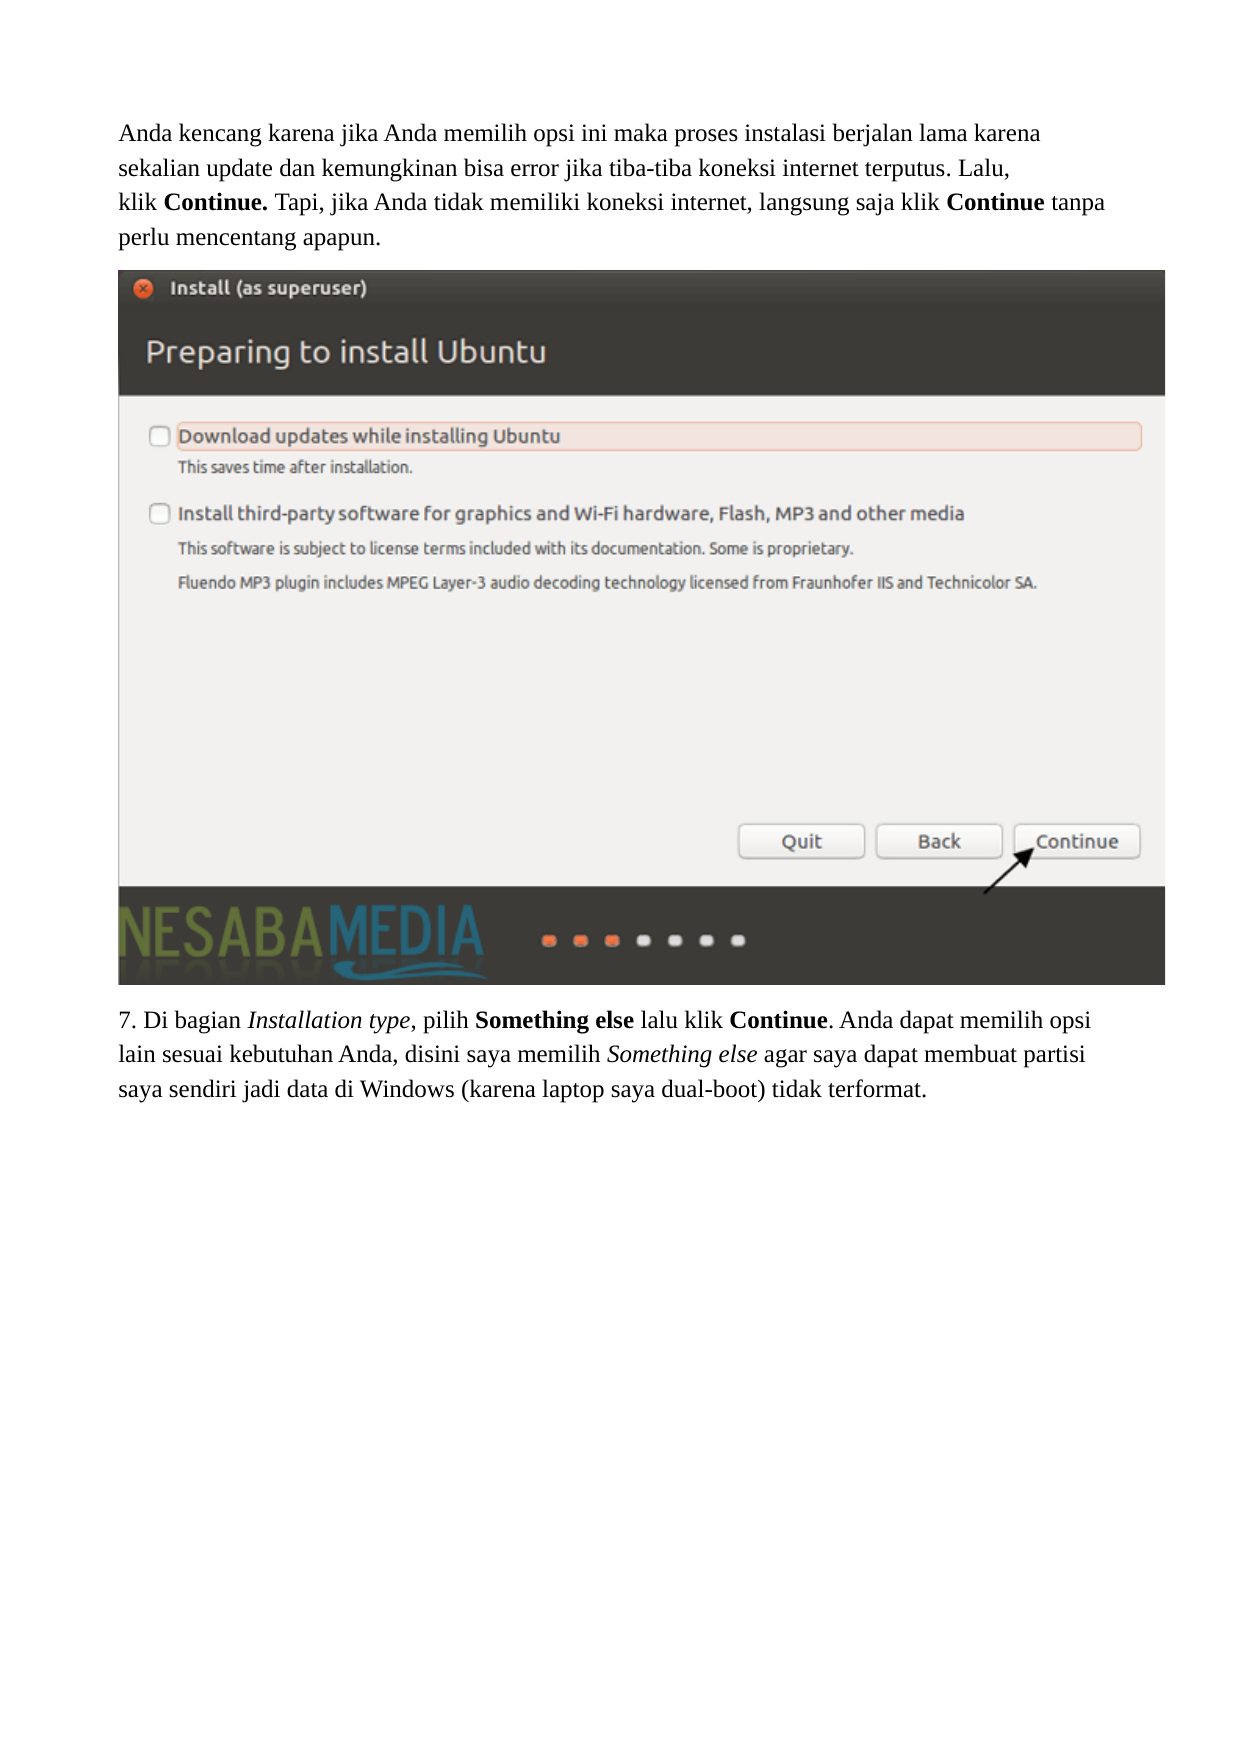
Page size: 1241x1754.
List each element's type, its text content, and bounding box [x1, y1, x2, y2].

text Anda kencang karena jika Anda memilih opsi ini maka proses instalasi berjalan lama karena sekalian update dan kemungkinan bisa error jika tiba-tiba koneksi internet terputus. Lalu, klik Continue. Tapi, jika Anda tidak memiliki koneksi internet, langsung saja klik Continue tanpa perlu mencentang apapun. [118, 118, 1122, 250]
picture [118, 270, 1166, 985]
text 7. Di bagian Installation type, pilih Something else lalu klik Continue. Anda dapat memilih opsi lain sesuai kebutuhan Anda, disini saya memilih Something else agar saya dapat membuat partisi saya sendiri jadi data di Windows (karena laptop saya dual-boot) tidak terformat. [118, 1005, 1122, 1103]
